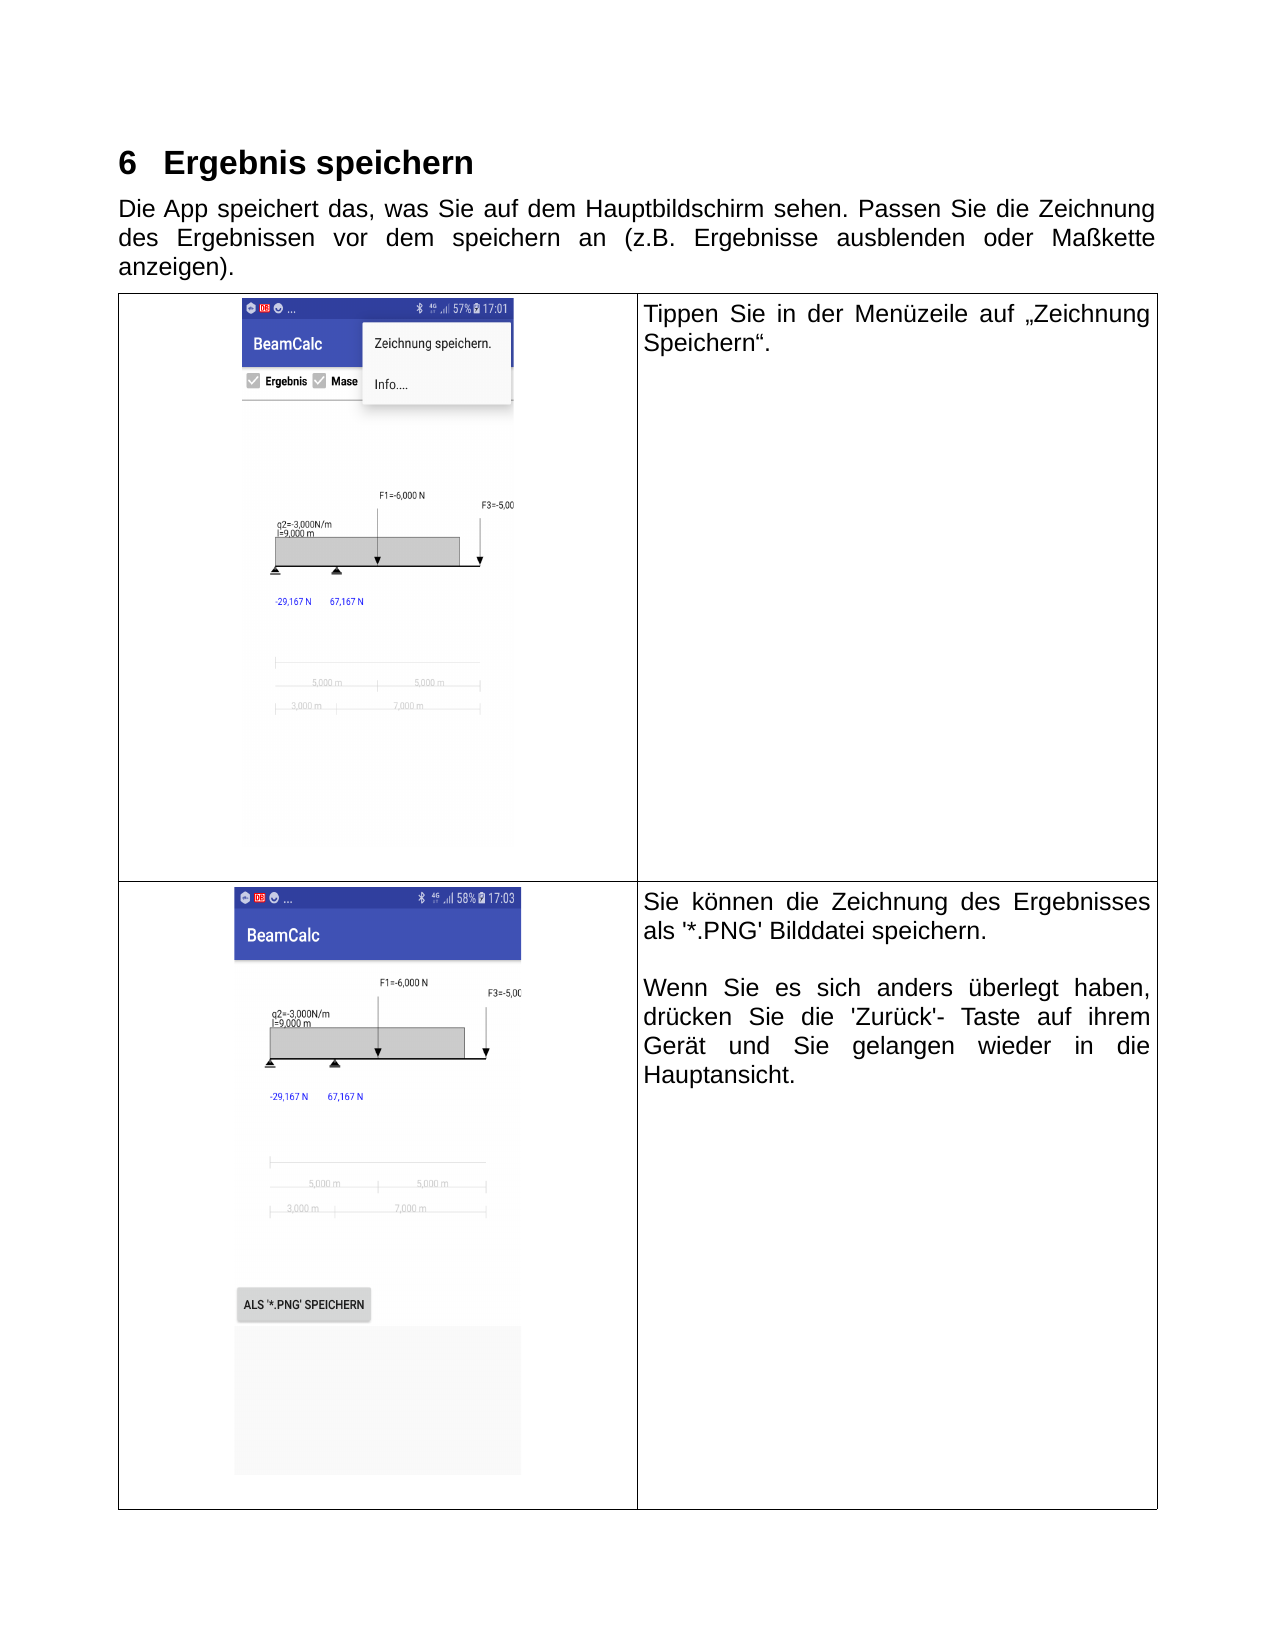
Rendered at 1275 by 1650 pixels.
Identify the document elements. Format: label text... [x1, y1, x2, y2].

picture [234, 887, 522, 1475]
picture [242, 298, 514, 847]
text Die App speichert das, was Sie auf dem Hauptbildschirm sehen. Passen Sie die Zeichnung des Ergebnissen vor dem speichern an (z.B. Ergebnisse ausblenden oder Maßkette anzeigen). [118, 194, 1157, 281]
table_header [119, 294, 637, 881]
subtitle Ergebnis speichern [118, 143, 1157, 182]
table_cell Sie können die Zeichnung des Ergebnisses als '*.PNG' Bilddatei speichern. Wenn Sie es sich anders überlegt haben, drücken Sie die 'Zurück'- Taste auf ihrem Gerät und Sie gelangen wieder in die Hauptansicht. [638, 882, 1157, 1509]
table_cell [119, 882, 637, 1509]
table_header Tippen Sie in der Menüzeile auf „Zeichnung Speichern“. [638, 294, 1157, 881]
